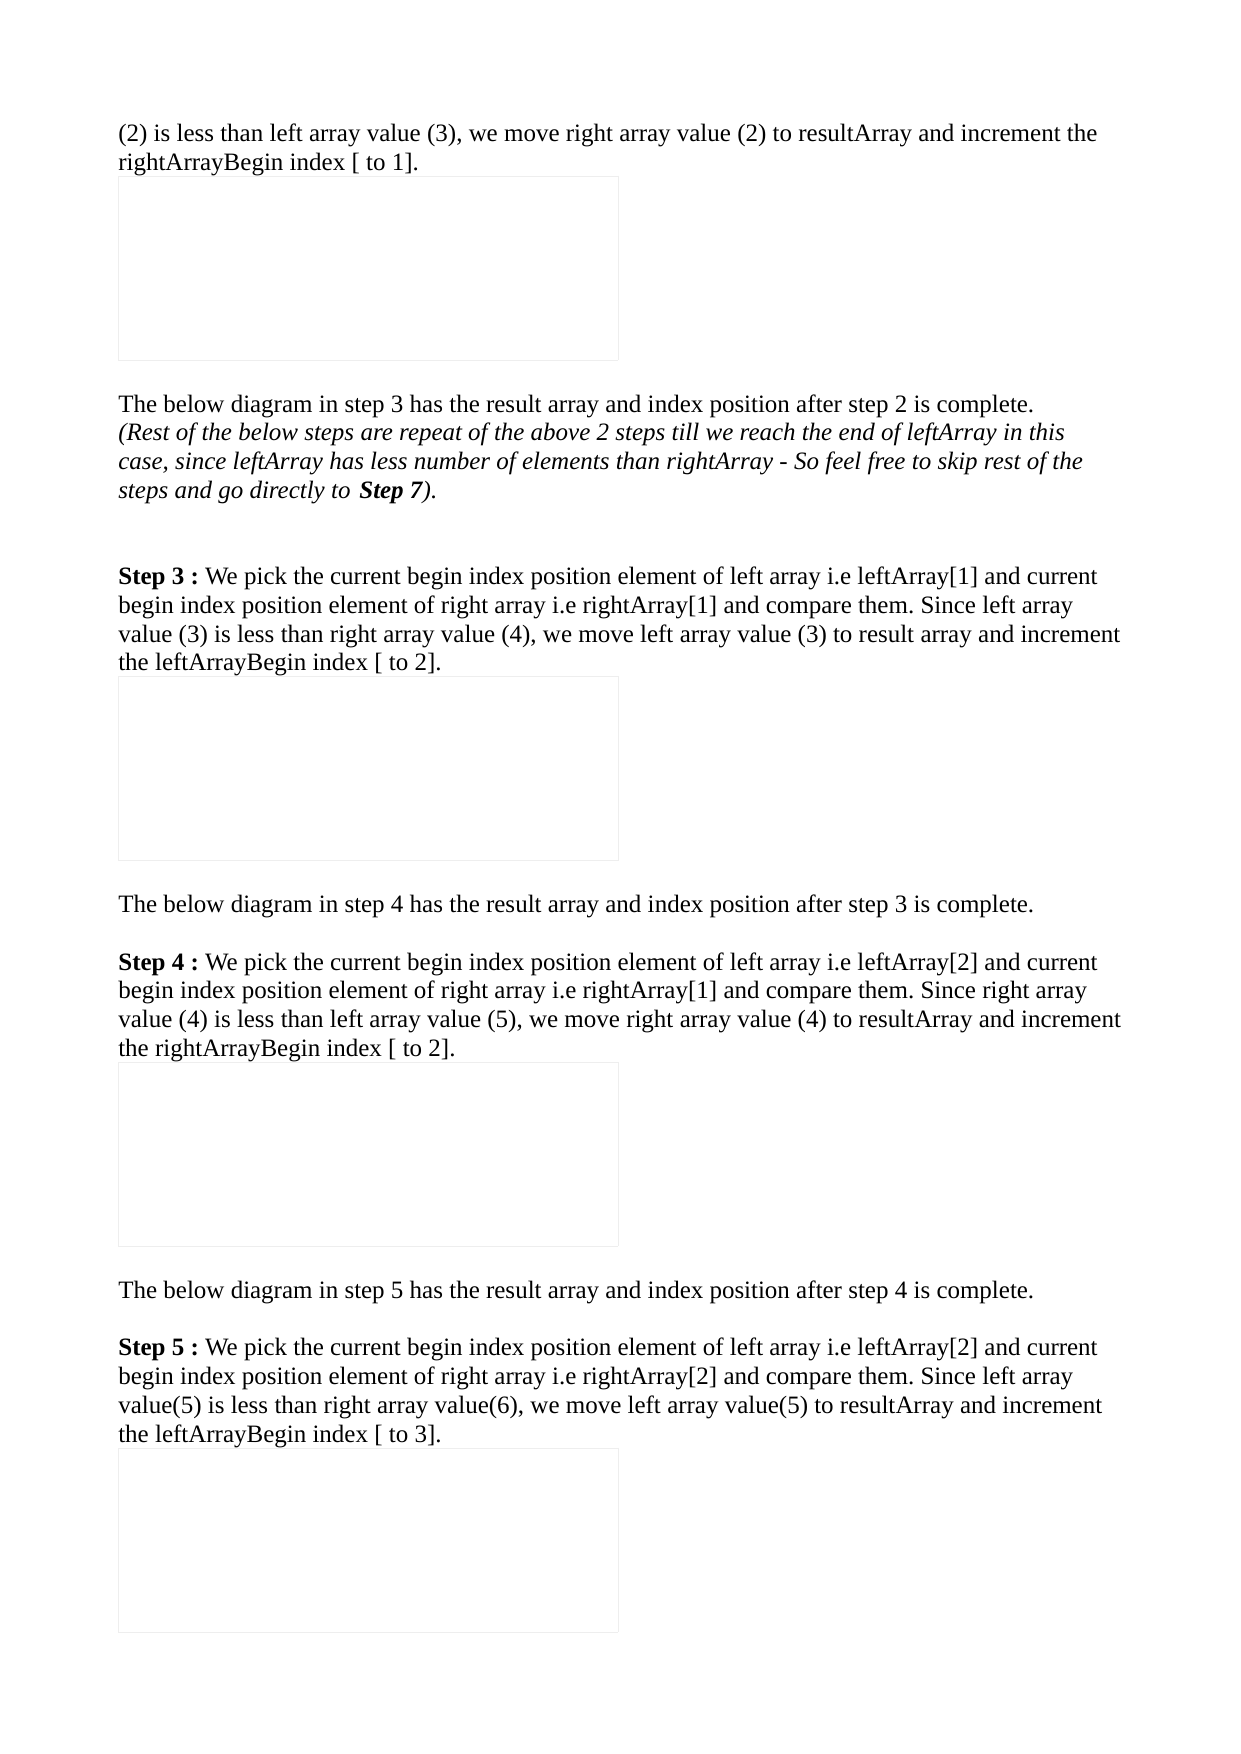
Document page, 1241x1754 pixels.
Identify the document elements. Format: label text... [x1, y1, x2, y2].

text The below diagram in step 3 has the result array and index position after step 2 is complete. (Rest of the below steps are repeat of the above 2 steps till we reach the end of leftArray in this case, since leftArray has less number of elements than rightArray - So feel free to skip rest of the steps and go directly to Step 7). Step 3 : We pick the current begin index position element of left array i.e leftArray[1] and current begin index position element of right array i.e rightArray[1] and compare them. Since left array value (3) is less than right array value (4), we move left array value (3) to result array and increment the leftArrayBegin index [ to 2]. [118, 360, 1122, 676]
text (2) is less than left array value (3), we move right array value (2) to resultArray and increment the rightArrayBegin index [ to 1]. [118, 118, 1122, 176]
text The below diagram in step 5 has the result array and index position after step 4 is complete. Step 5 : We pick the current begin index position element of left array i.e leftArray[2] and current begin index position element of right array i.e rightArray[2] and compare them. Since left array value(5) is less than right array value(6), we move left array value(5) to resultArray and increment the leftArrayBegin index [ to 3]. [118, 1246, 1122, 1447]
text The below diagram in step 4 has the result array and index position after step 3 is complete. Step 4 : We pick the current begin index position element of left array i.e leftArray[2] and current begin index position element of right array i.e rightArray[1] and compare them. Since right array value (4) is less than left array value (5), we move right array value (4) to resultArray and increment the rightArrayBegin index [ to 2]. [118, 861, 1122, 1062]
